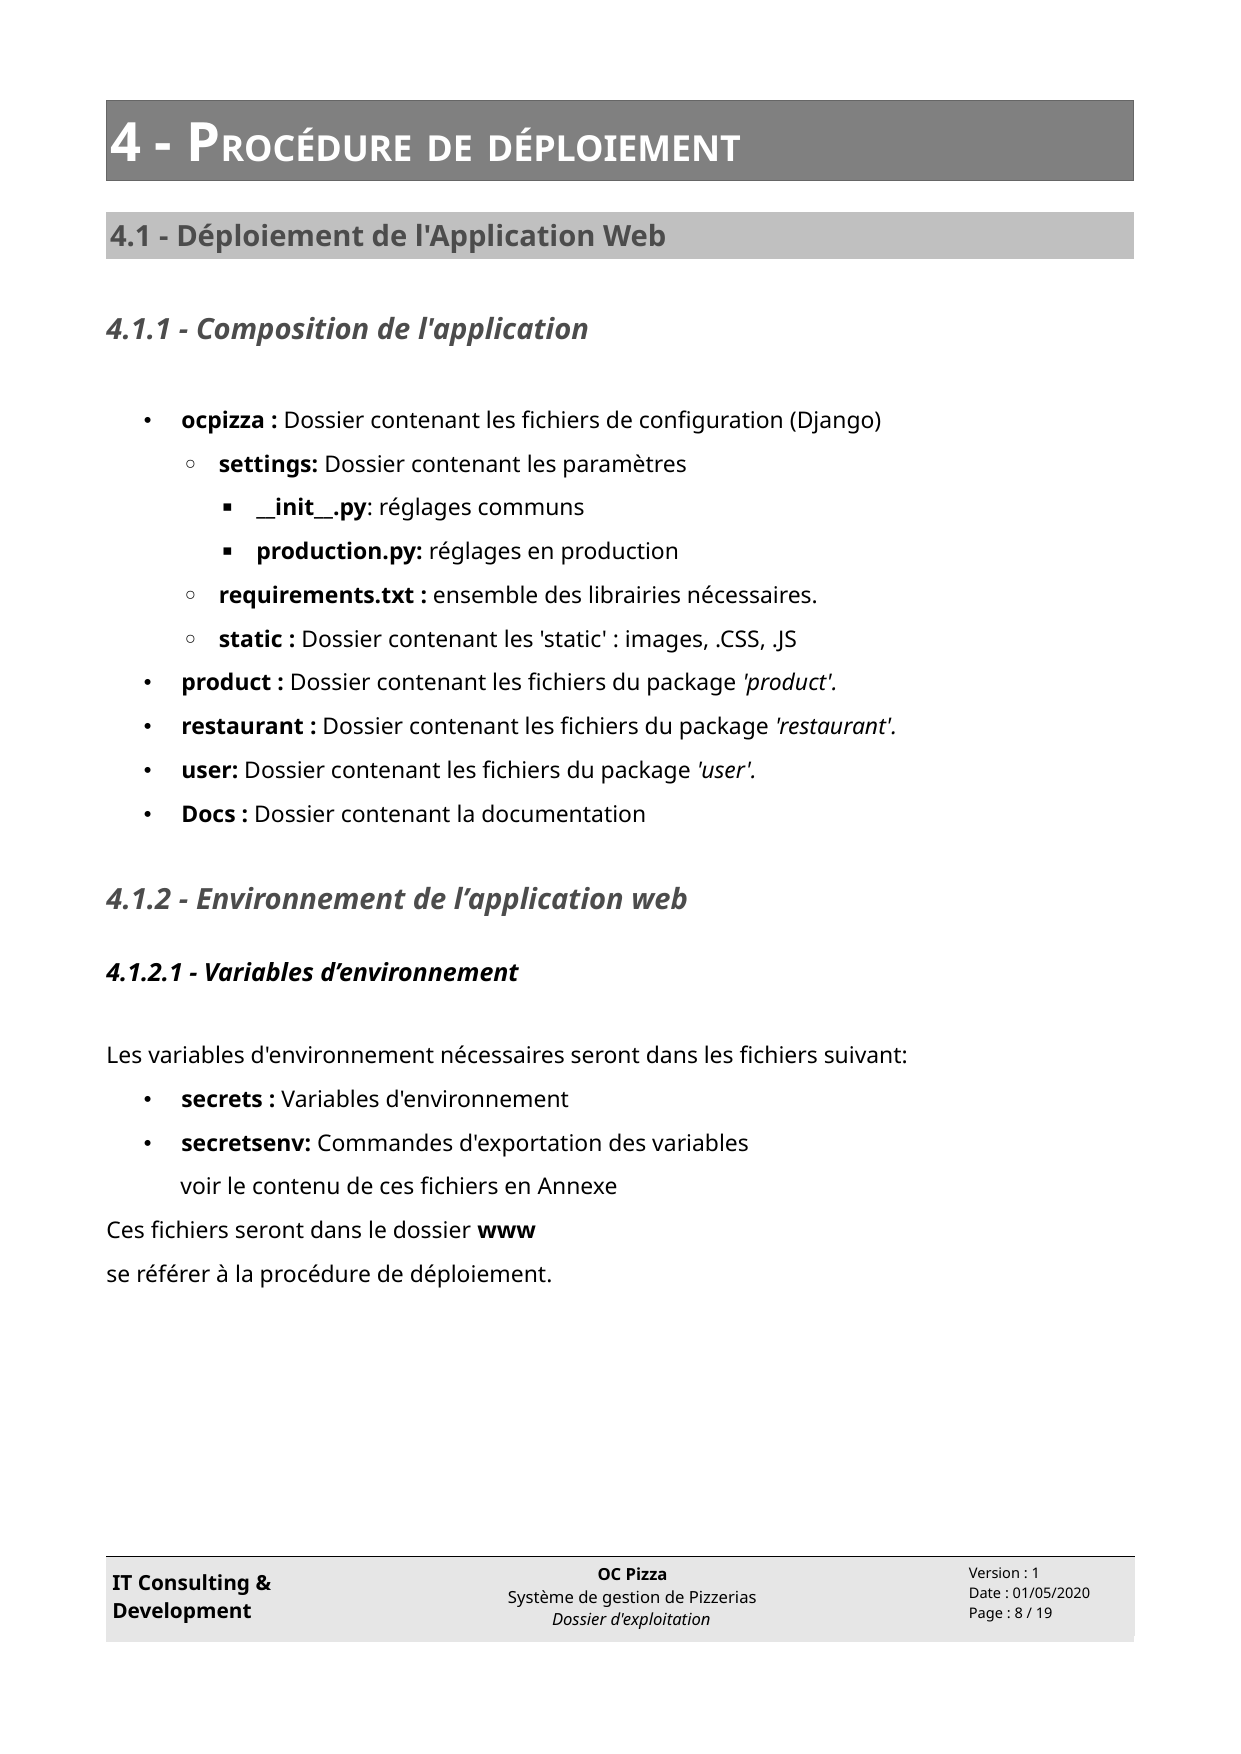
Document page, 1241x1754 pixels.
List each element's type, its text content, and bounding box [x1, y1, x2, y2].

subtitle Variables d’environnement [106, 955, 1134, 989]
text voir le contenu de ces fichiers en Annexe [106, 1170, 1134, 1202]
list settings: Dossier contenant les paramètres [181, 447, 1134, 479]
list static : Dossier contenant les 'static' : images, .CSS, .JS [181, 622, 1134, 654]
list ocpizza : Dossier contenant les fichiers de configuration (Django) [144, 404, 1134, 435]
text Ces fichiers seront dans le dossier www [106, 1214, 1134, 1245]
list secrets : Variables d'environnement [144, 1083, 1134, 1114]
list production.py: réglages en production [219, 535, 1134, 566]
list secretsenv: Commandes d'exportation des variables [144, 1127, 1134, 1158]
list Docs : Dossier contenant la documentation [144, 797, 1134, 829]
subtitle Déploiement de l'Application Web [107, 213, 1133, 258]
list user: Dossier contenant les fichiers du package 'user'. [144, 754, 1134, 785]
list restaurant : Dossier contenant les fichiers du package 'restaurant'. [144, 710, 1134, 741]
list product : Dossier contenant les fichiers du package 'product'. [144, 666, 1134, 697]
text se référer à la procédure de déploiement. [106, 1258, 1134, 1289]
list __init__.py: réglages communs [219, 491, 1134, 522]
list requirements.txt : ensemble des librairies nécessaires. [181, 579, 1134, 610]
subtitle Composition de l'application [106, 308, 1134, 348]
subtitle Environnement de l’application web [106, 878, 1134, 918]
text Les variables d'environnement nécessaires seront dans les fichiers suivant: [106, 1039, 1134, 1070]
subtitle Procédure de déploiement [107, 101, 1133, 180]
